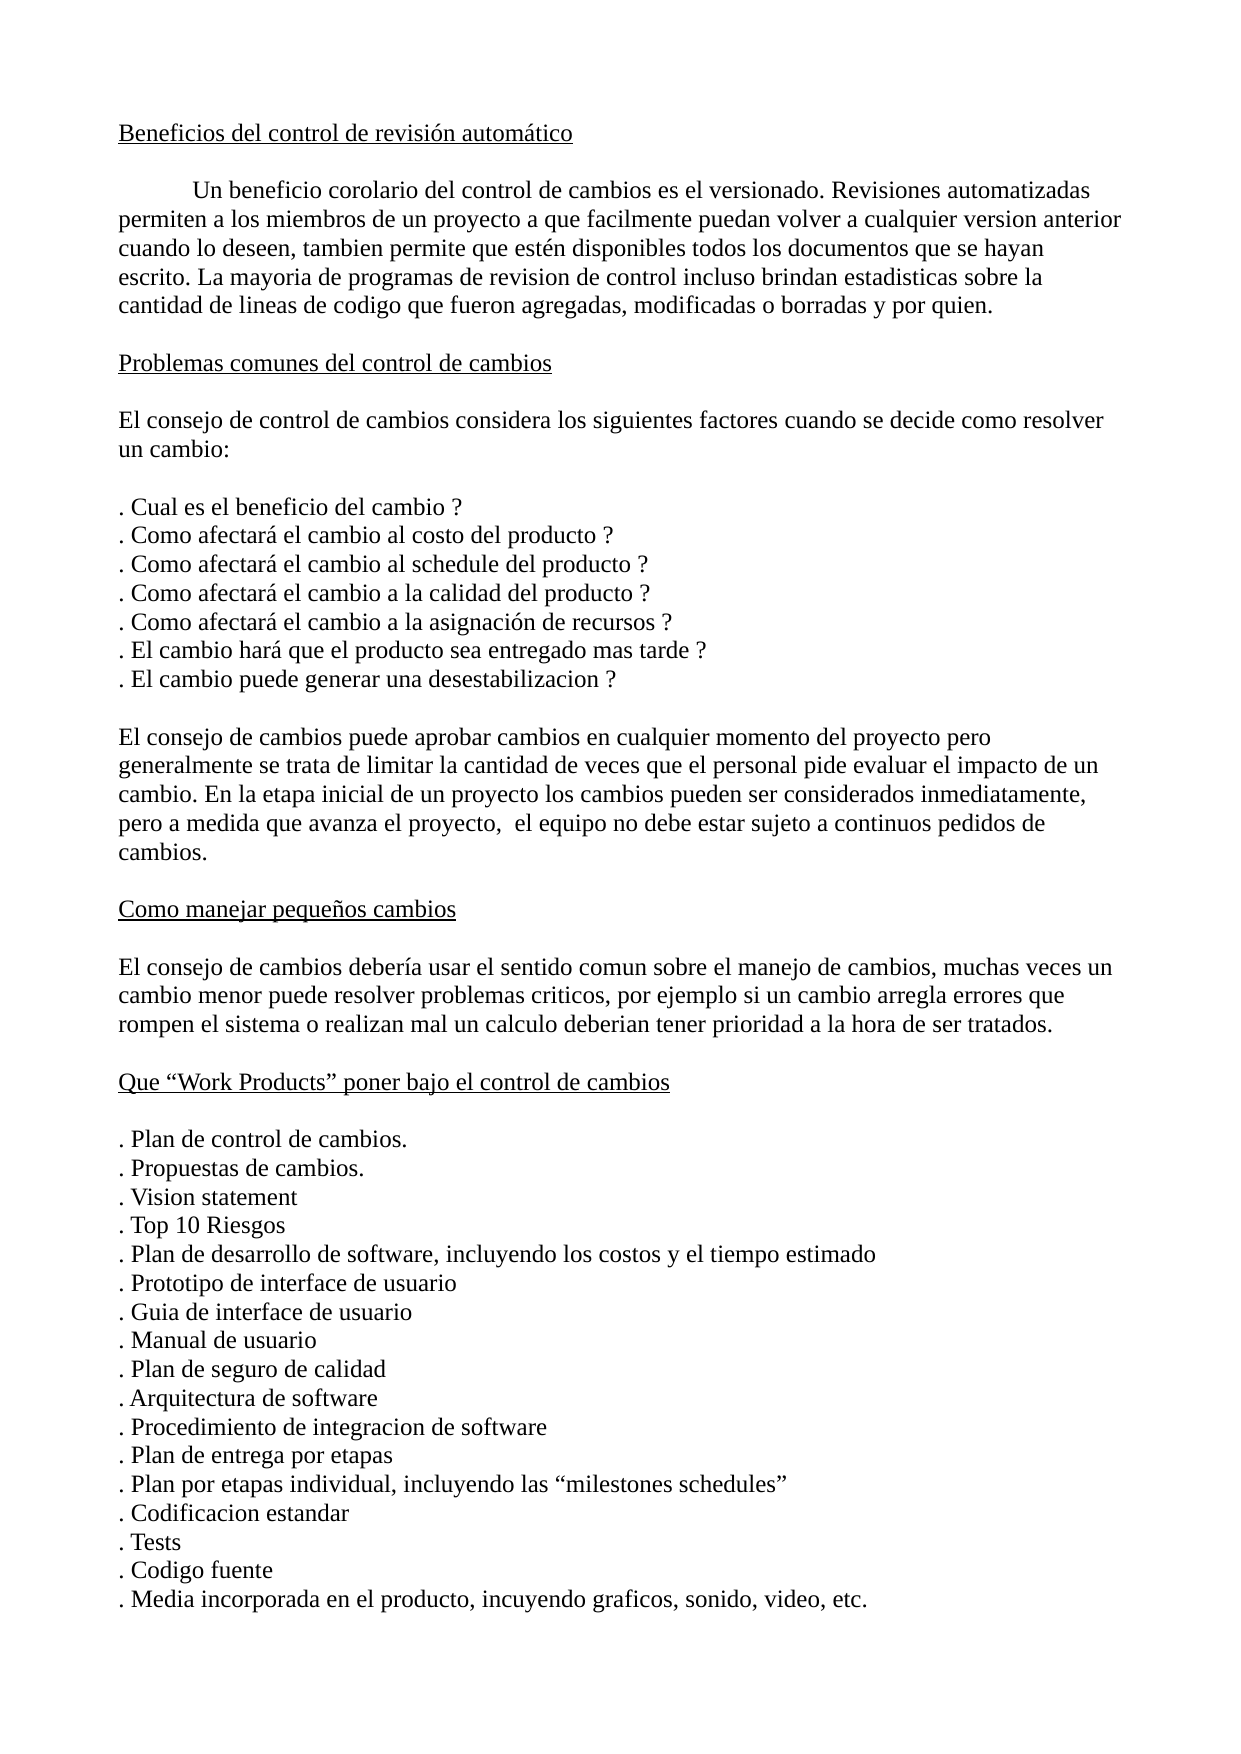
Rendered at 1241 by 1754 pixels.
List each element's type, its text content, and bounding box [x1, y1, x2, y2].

text . Plan de control de cambios. [118, 1124, 1122, 1153]
text Que “Work Products” poner bajo el control de cambios [118, 1067, 1122, 1096]
text . Prototipo de interface de usuario [118, 1268, 1122, 1297]
text . Codificacion estandar [118, 1498, 1122, 1527]
text . Como afectará el cambio al costo del producto ? [118, 521, 1122, 549]
text . Vision statement [118, 1182, 1122, 1211]
text . Propuestas de cambios. [118, 1153, 1122, 1182]
text . Plan por etapas individual, incluyendo las “milestones schedules” [118, 1469, 1122, 1498]
text . Procedimiento de integracion de software [118, 1412, 1122, 1441]
text El consejo de cambios debería usar el sentido comun sobre el manejo de cambios, muchas veces un cambio menor puede resolver problemas criticos, por ejemplo si un cambio arregla errores que rompen el sistema o realizan mal un calculo deberian tener prioridad a la hora de ser tratados. [118, 952, 1122, 1038]
text . Plan de entrega por etapas [118, 1441, 1122, 1469]
text . Como afectará el cambio a la asignación de recursos ? [118, 607, 1122, 636]
text . El cambio puede generar una desestabilizacion ? [118, 664, 1122, 693]
text El consejo de control de cambios considera los siguientes factores cuando se decide como resolver un cambio: [118, 406, 1122, 463]
text Un beneficio corolario del control de cambios es el versionado. Revisiones automatizadas permiten a los miembros de un proyecto a que facilmente puedan volver a cualquier version anterior cuando lo deseen, tambien permite que estén disponibles todos los documentos que se hayan escrito. La mayoria de programas de revision de control incluso brindan estadisticas sobre la cantidad de lineas de codigo que fueron agregadas, modificadas o borradas y por quien. [118, 176, 1122, 319]
text . Tests [118, 1527, 1122, 1556]
text Beneficios del control de revisión automático [118, 118, 1122, 147]
text . Plan de seguro de calidad [118, 1354, 1122, 1383]
text . Guia de interface de usuario [118, 1297, 1122, 1326]
text . Plan de desarrollo de software, incluyendo los costos y el tiempo estimado [118, 1239, 1122, 1268]
text . Como afectará el cambio a la calidad del producto ? [118, 578, 1122, 607]
text . Manual de usuario [118, 1326, 1122, 1354]
text . Codigo fuente [118, 1556, 1122, 1584]
text . Cual es el beneficio del cambio ? [118, 492, 1122, 521]
text . Como afectará el cambio al schedule del producto ? [118, 549, 1122, 578]
text Como manejar pequeños cambios [118, 894, 1122, 923]
text . Media incorporada en el producto, incuyendo graficos, sonido, video, etc. [118, 1584, 1122, 1613]
text . Arquitectura de software [118, 1383, 1122, 1412]
text . Top 10 Riesgos [118, 1211, 1122, 1239]
text . El cambio hará que el producto sea entregado mas tarde ? [118, 636, 1122, 664]
text El consejo de cambios puede aprobar cambios en cualquier momento del proyecto pero generalmente se trata de limitar la cantidad de veces que el personal pide evaluar el impacto de un cambio. En la etapa inicial de un proyecto los cambios pueden ser considerados inmediatamente, pero a medida que avanza el proyecto, el equipo no debe estar sujeto a continuos pedidos de cambios. [118, 722, 1122, 866]
text Problemas comunes del control de cambios [118, 348, 1122, 377]
